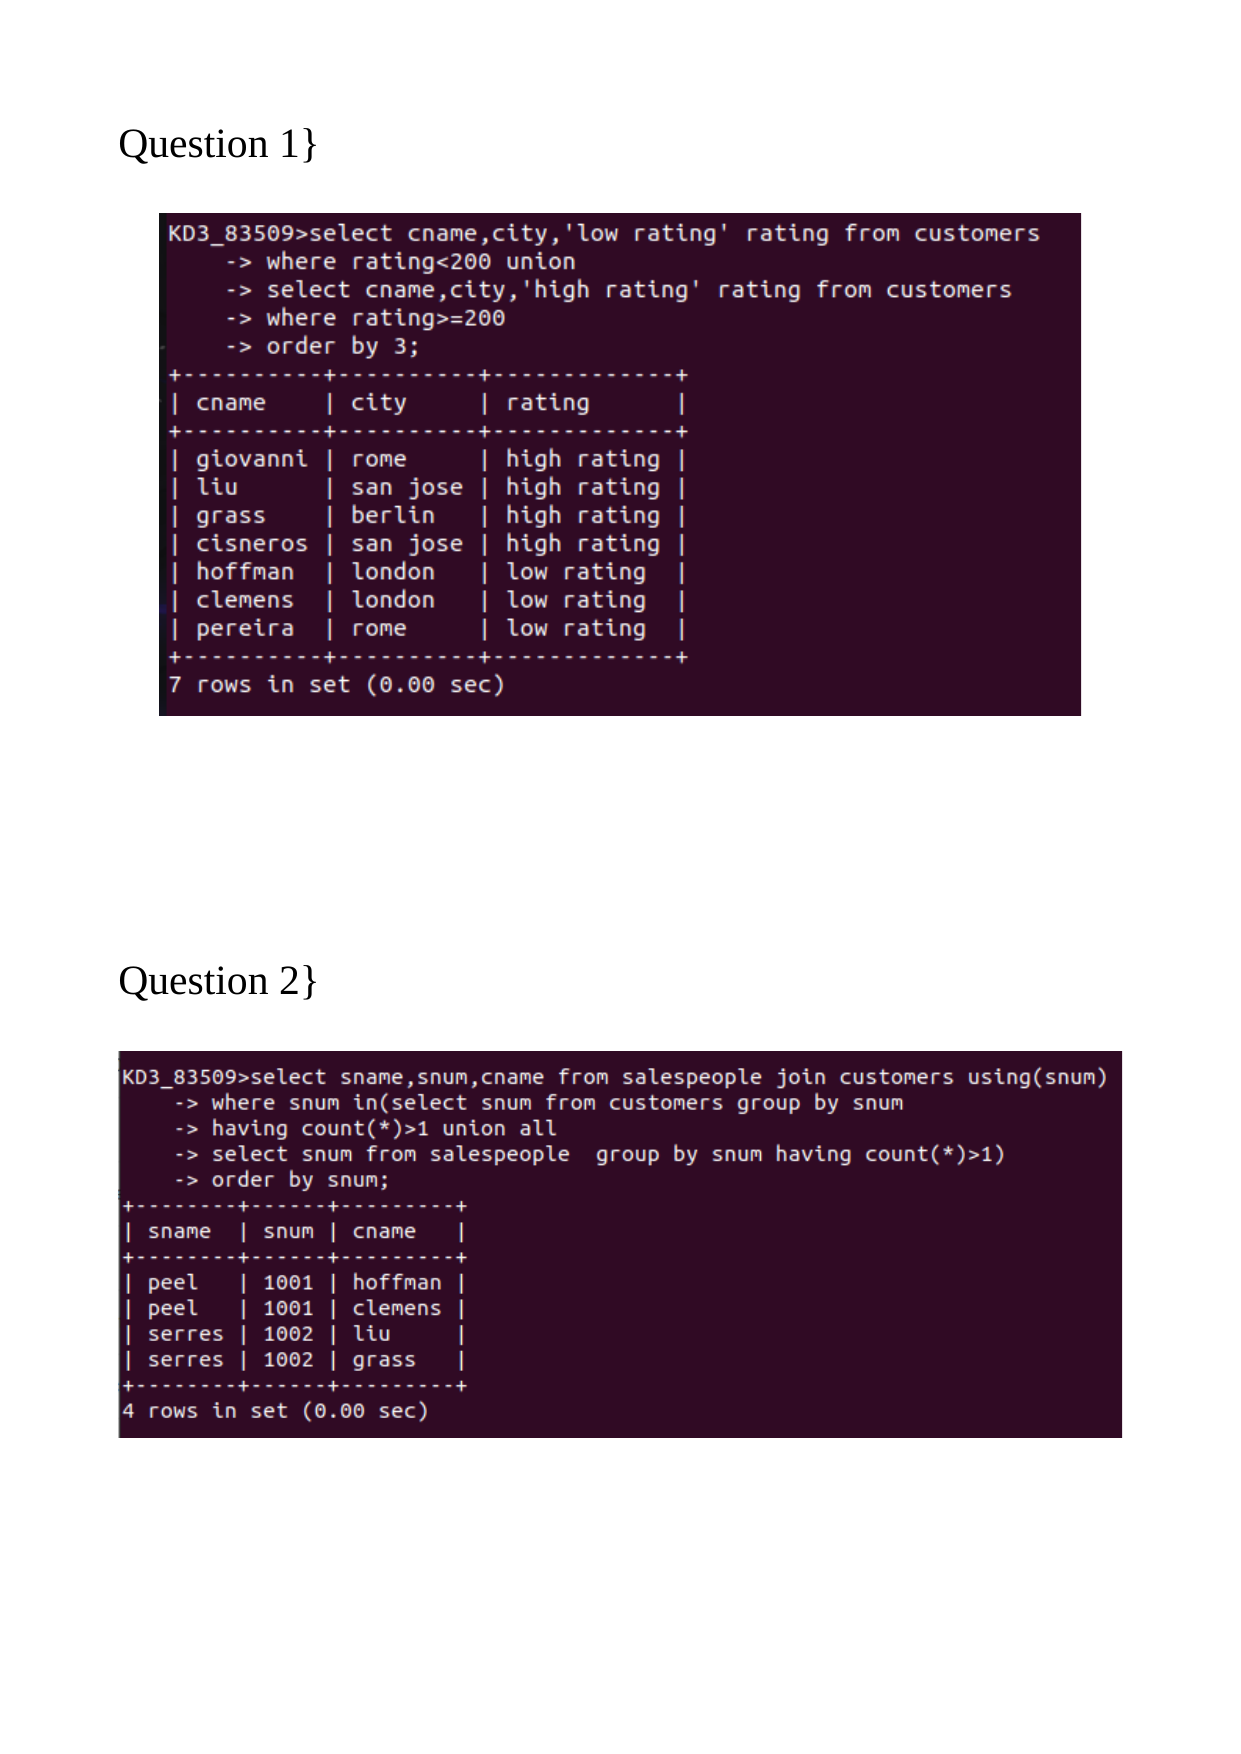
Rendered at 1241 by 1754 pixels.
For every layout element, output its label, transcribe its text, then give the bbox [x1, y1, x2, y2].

picture [159, 213, 1082, 716]
text Question 1} [118, 118, 1122, 166]
text Question 2} [118, 955, 1122, 1003]
picture [118, 1051, 1123, 1438]
